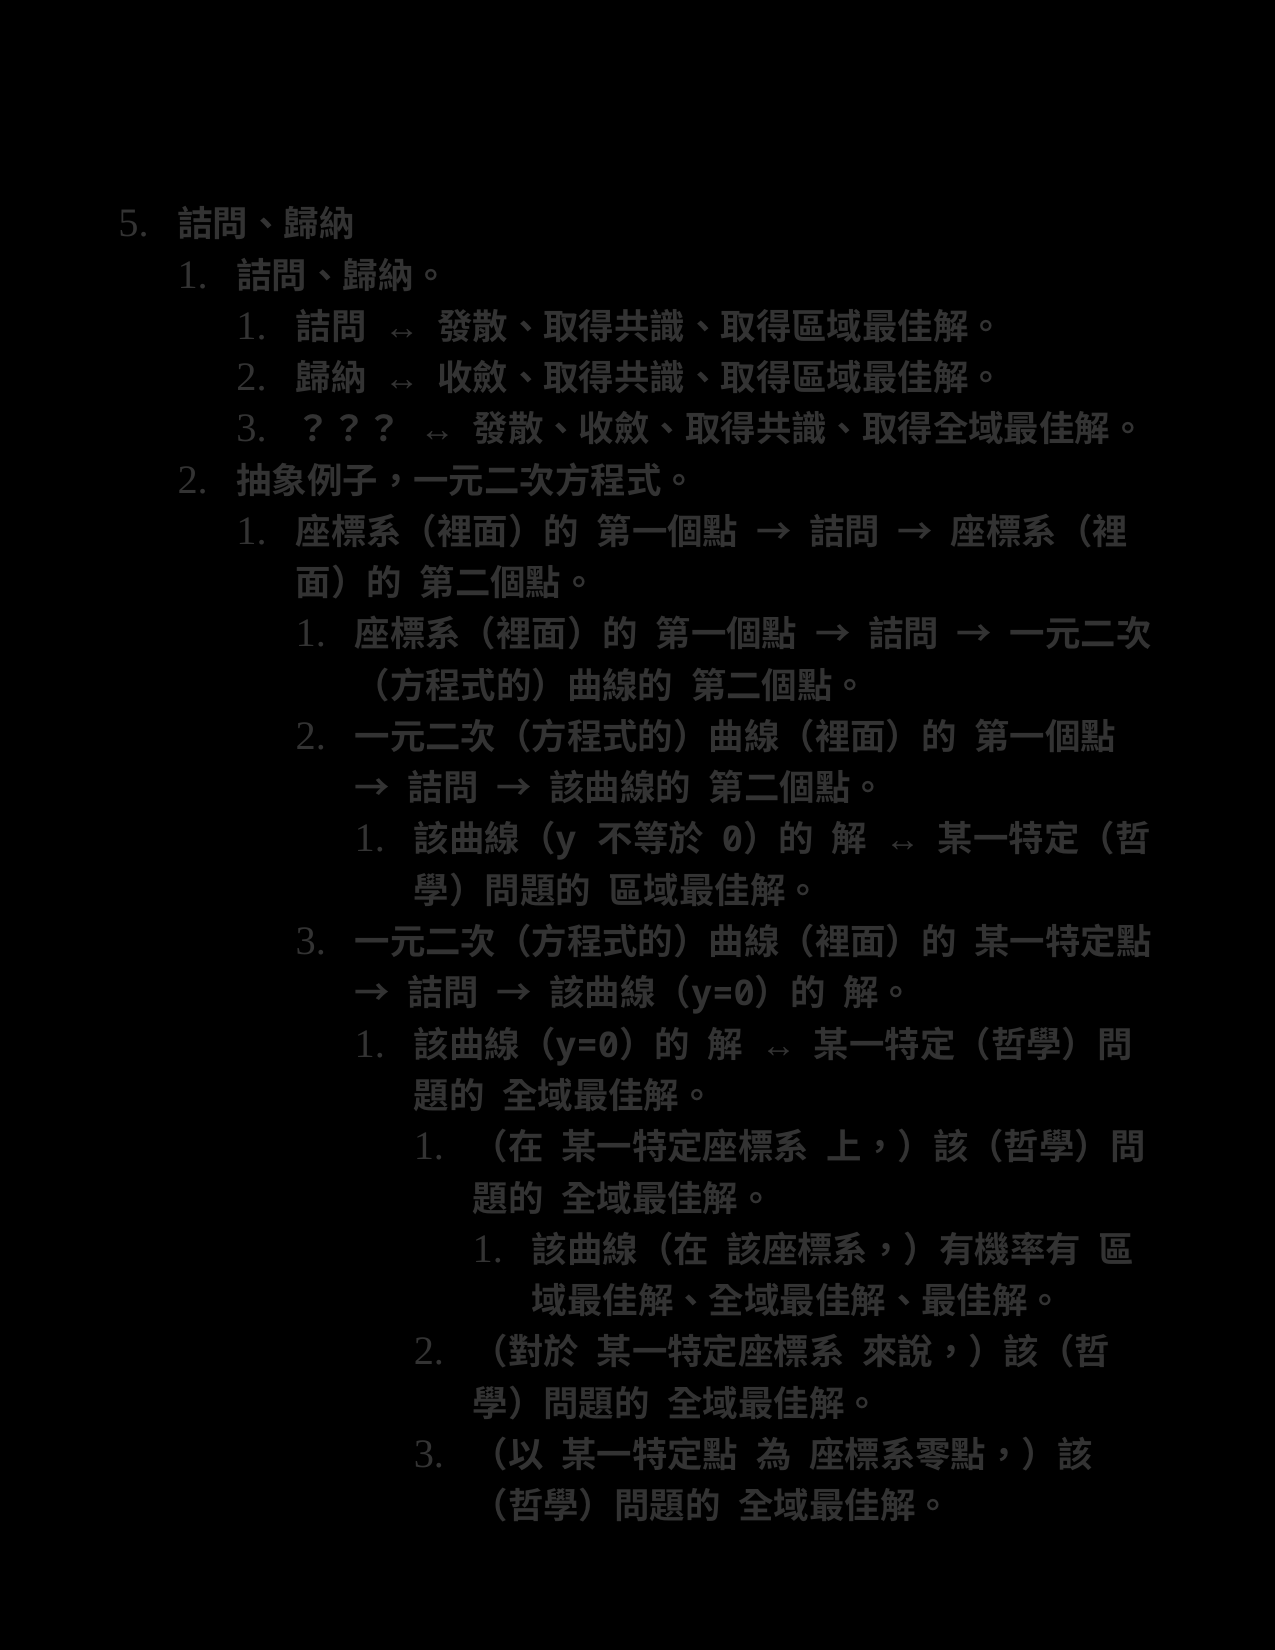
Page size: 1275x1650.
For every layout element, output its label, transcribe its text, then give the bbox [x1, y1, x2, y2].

list 一元二次（方程式的）曲線（裡面）的 某一特定點 → 詰問 → 該曲線（y=0）的 解。 [295, 913, 1157, 1016]
list 座標系（裡面）的 第一個點 → 詰問 → 一元二次（方程式的）曲線的 第二個點。 [295, 606, 1157, 708]
list ？？？ ↔ 發散、收斂、取得共識、取得全域最佳解。 [236, 401, 1157, 452]
list 該曲線（在 該座標系，）有機率有 區域最佳解、全域最佳解、最佳解。 [472, 1221, 1157, 1324]
list 詰問 ↔ 發散、取得共識、取得區域最佳解。 [236, 298, 1157, 349]
list 歸納 ↔ 收斂、取得共識、取得區域最佳解。 [236, 349, 1157, 401]
list （以 某一特定點 為 座標系零點，）該（哲學）問題的 全域最佳解。 [413, 1426, 1157, 1529]
list 抽象例子，一元二次方程式。 [177, 452, 1157, 503]
list 詰問、歸納。 [177, 247, 1157, 298]
list 一元二次（方程式的）曲線（裡面）的 第一個點 → 詰問 → 該曲線的 第二個點。 [295, 708, 1157, 811]
list （在 某一特定座標系 上，）該（哲學）問題的 全域最佳解。 [413, 1119, 1157, 1221]
list （對於 某一特定座標系 來說，）該（哲學）問題的 全域最佳解。 [413, 1324, 1157, 1426]
list 該曲線（y 不等於 0）的 解 ↔ 某一特定（哲學）問題的 區域最佳解。 [354, 811, 1157, 913]
list 該曲線（y=0）的 解 ↔ 某一特定（哲學）問題的 全域最佳解。 [354, 1016, 1157, 1119]
list 詰問、歸納 [118, 196, 1157, 247]
list 座標系（裡面）的 第一個點 → 詰問 → 座標系（裡面）的 第二個點。 [236, 503, 1157, 606]
